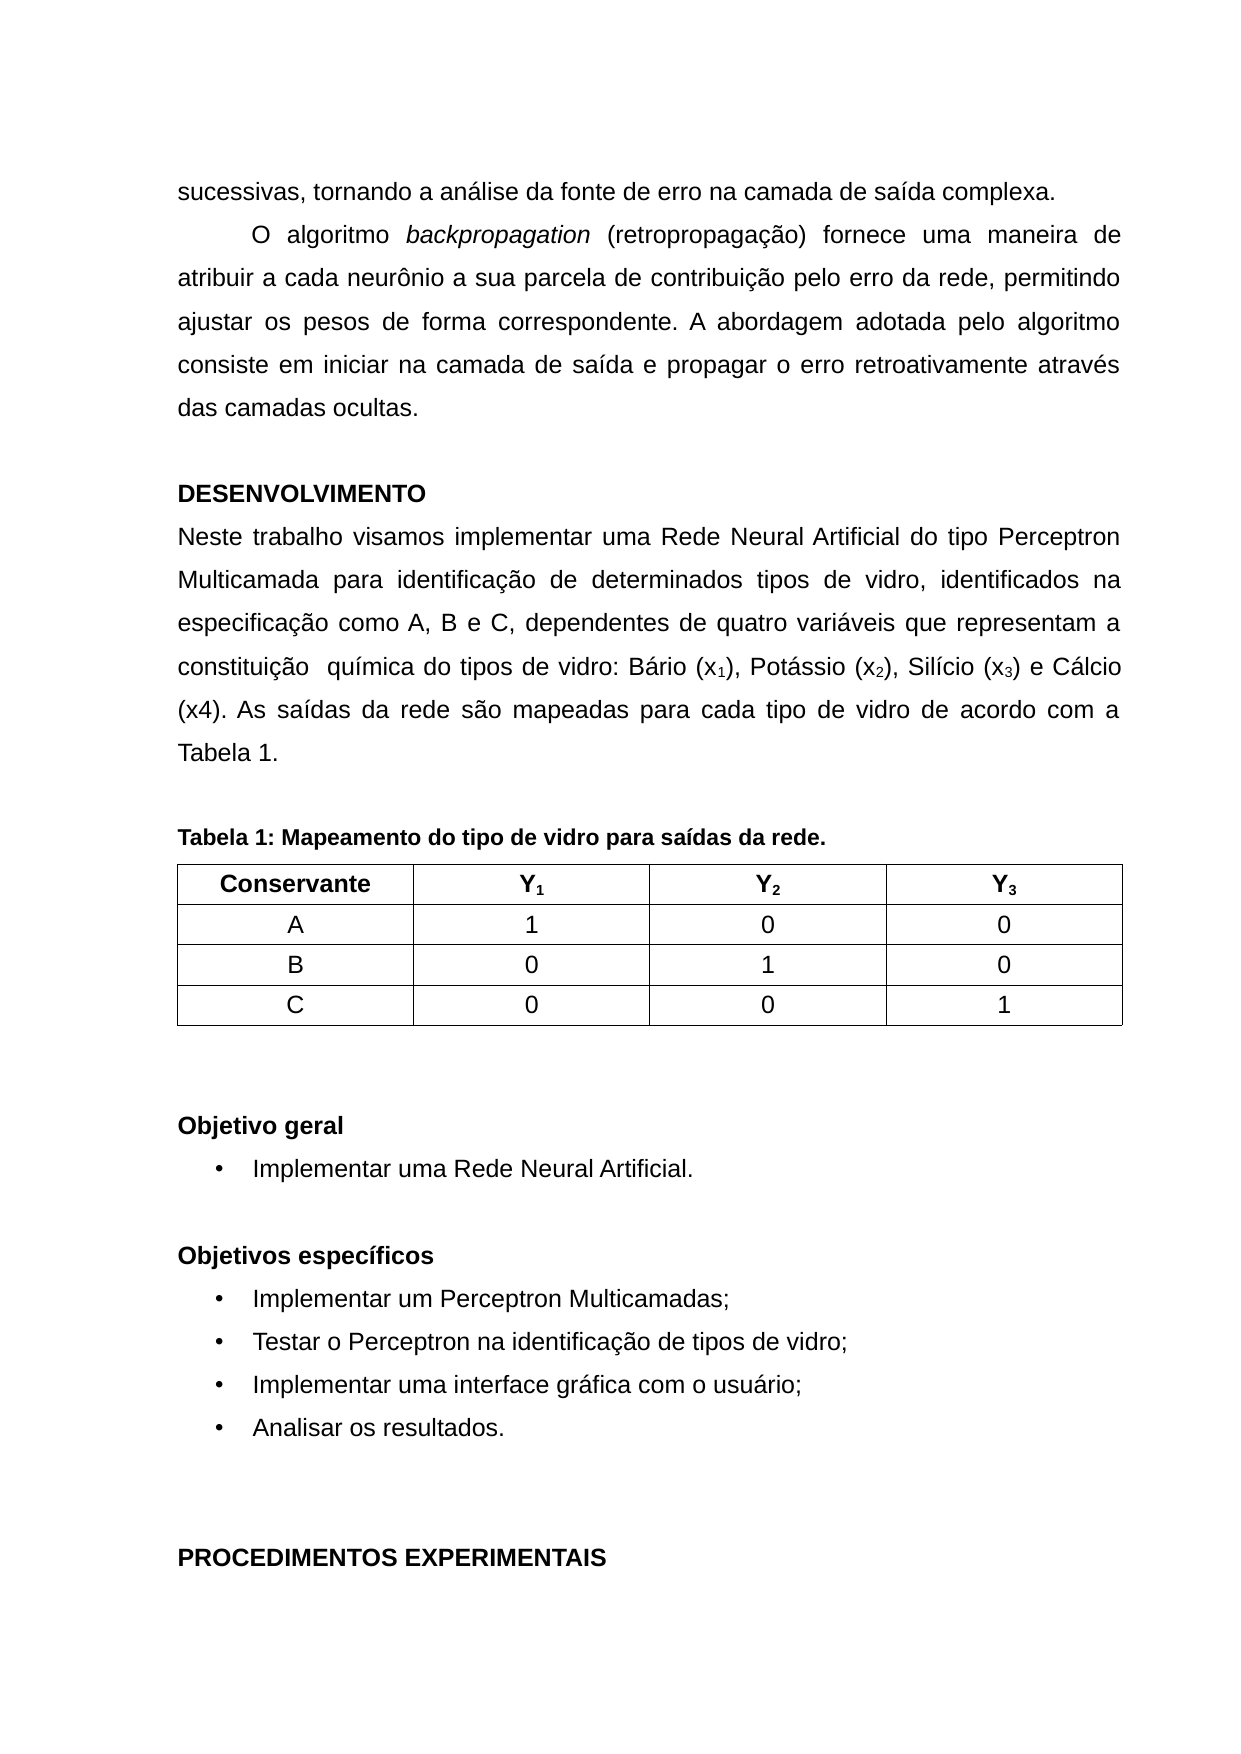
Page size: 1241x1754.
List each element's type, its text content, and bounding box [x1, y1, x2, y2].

text Tabela 1: Mapeamento do tipo de vidro para saídas da rede. [177, 824, 1122, 850]
table_cell 0 [887, 945, 1122, 984]
list Implementar uma interface gráfica com o usuário; [215, 1370, 1122, 1399]
text Objetivos específicos [177, 1241, 1122, 1269]
list Implementar um Perceptron Multicamadas; [215, 1284, 1122, 1313]
table_cell 0 [414, 945, 649, 984]
table_cell C [178, 986, 413, 1025]
table_cell 0 [887, 905, 1122, 944]
table_cell 1 [887, 986, 1122, 1025]
list Analisar os resultados. [215, 1413, 1122, 1442]
text Neste trabalho visamos implementar uma Rede Neural Artificial do tipo Perceptron Multicamada para identificação de determinados tipos de vidro, identificados na especificação como A, B e C, dependentes de quatro variáveis que representam a constituição química do tipos de vidro: Bário (x1), Potássio (x2), Silício (x3) e Cálcio (x4). As saídas da rede são mapeadas para cada tipo de vidro de acordo com a Tabela 1. [177, 522, 1122, 767]
table_cell 0 [414, 986, 649, 1025]
table_cell 0 [650, 986, 886, 1025]
table_cell 1 [650, 945, 886, 984]
table_cell A [178, 905, 413, 944]
table_header Conservante [178, 865, 413, 904]
list Implementar uma Rede Neural Artificial. [215, 1154, 1122, 1183]
table_header Y3 [887, 865, 1122, 904]
table_cell B [178, 945, 413, 984]
text Objetivo geral [177, 1111, 1122, 1140]
text O algoritmo backpropagation (retropropagação) fornece uma maneira de atribuir a cada neurônio a sua parcela de contribuição pelo erro da rede, permitindo ajustar os pesos de forma correspondente. A abordagem adotada pelo algoritmo consiste em iniciar na camada de saída e propagar o erro retroativamente através das camadas ocultas. [177, 220, 1122, 422]
text PROCEDIMENTOS EXPERIMENTAIS [177, 1543, 1122, 1572]
list Testar o Perceptron na identificação de tipos de vidro; [215, 1327, 1122, 1356]
text DESENVOLVIMENTO [177, 479, 1122, 508]
table_header Y2 [650, 865, 886, 904]
table_header Y1 [414, 865, 649, 904]
text sucessivas, tornando a análise da fonte de erro na camada de saída complexa. [177, 177, 1122, 206]
table_cell 1 [414, 905, 649, 944]
table_cell 0 [650, 905, 886, 944]
